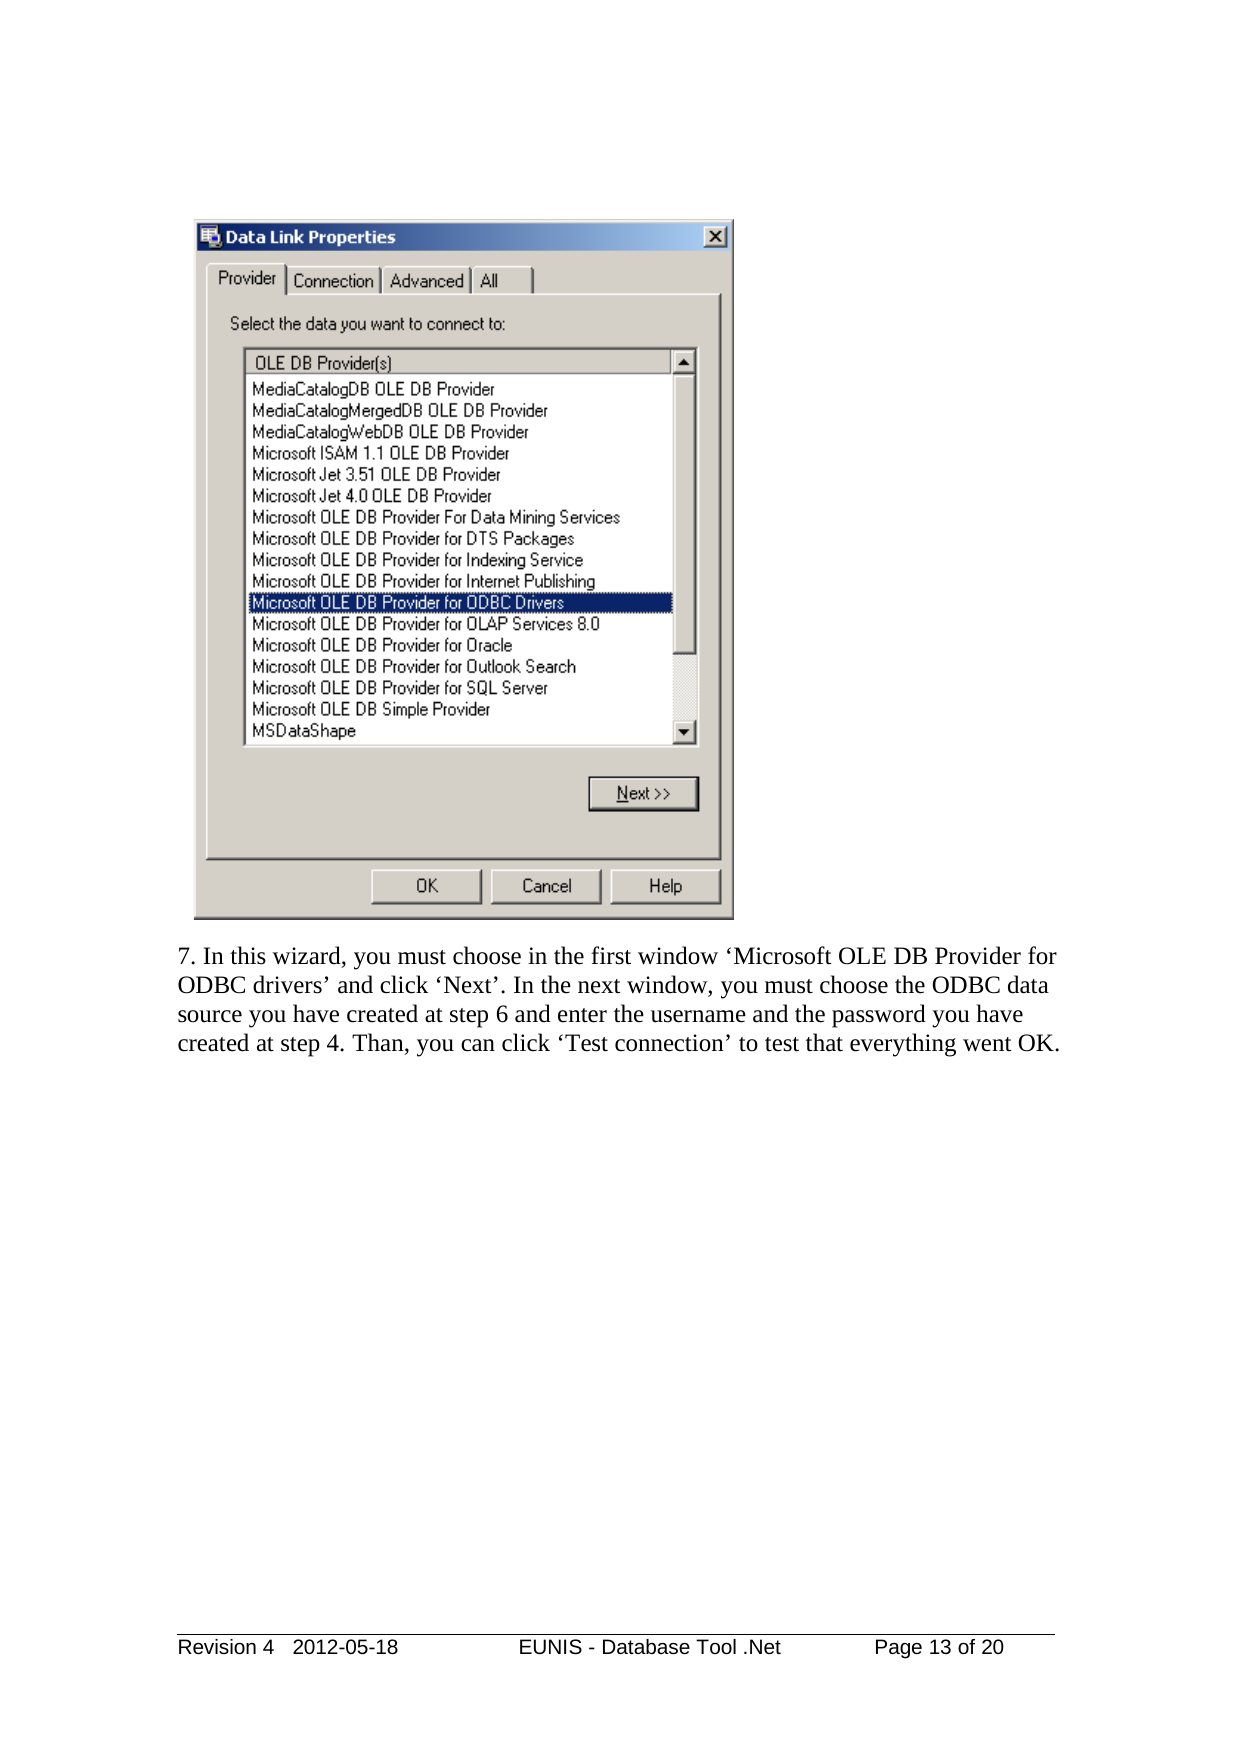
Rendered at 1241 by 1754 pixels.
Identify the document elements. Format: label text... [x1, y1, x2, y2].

picture [193, 219, 734, 920]
text 7. In this wizard, you must choose in the first window ‘Microsoft OLE DB Provider for ODBC drivers’ and click ‘Next’. In the next window, you must choose the ODBC data source you have created at step 6 and enter the username and the password you have created at step 4. Than, you can click ‘Test connection’ to test that everything went OK. [177, 941, 1092, 1057]
